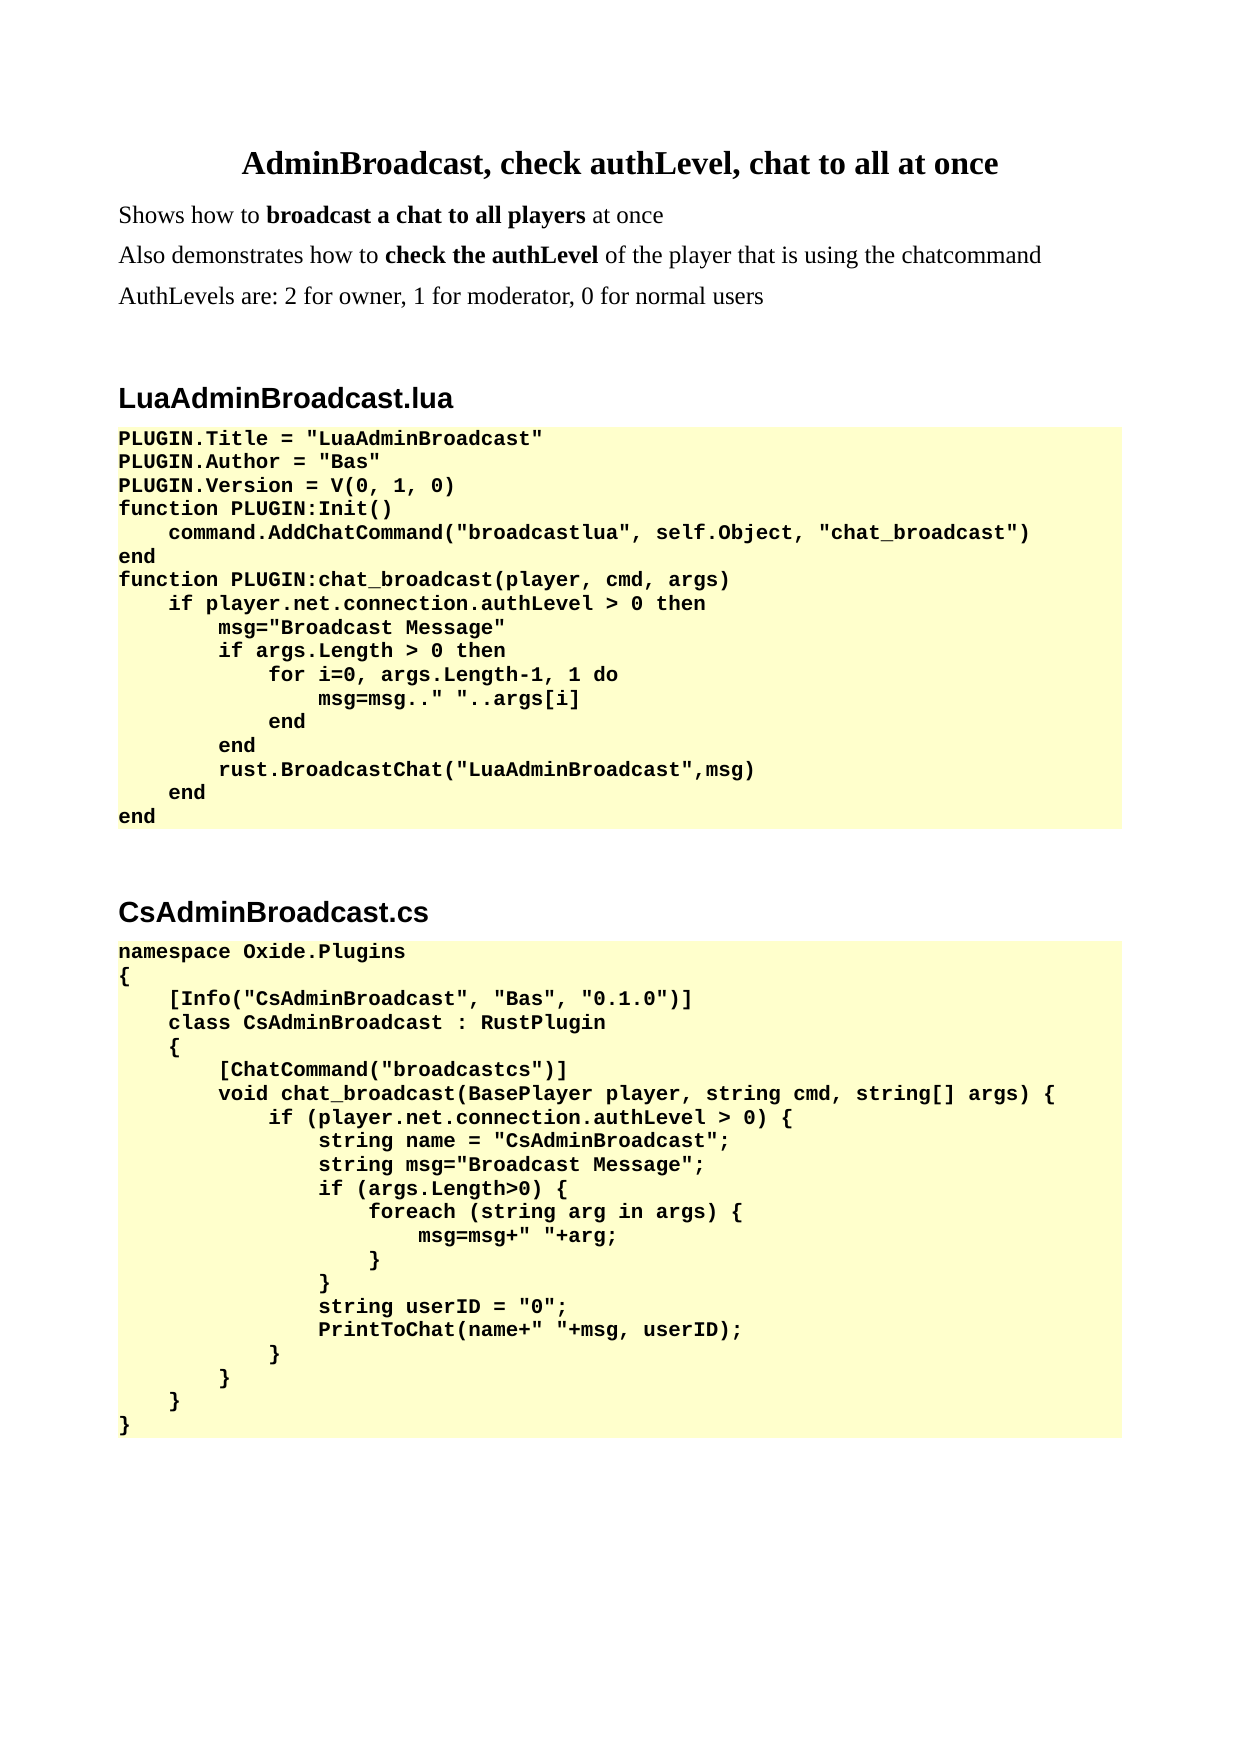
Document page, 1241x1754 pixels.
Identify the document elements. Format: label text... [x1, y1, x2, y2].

text [Info("CsAdminBroadcast", "Bas", "0.1.0")] [118, 988, 1122, 1012]
subtitle LuaAdminBroadcast.lua [118, 381, 1122, 415]
text [ChatCommand("broadcastcs")] [118, 1059, 1122, 1083]
subtitle AdminBroadcast, check authLevel, chat to all at once [118, 143, 1122, 181]
text end [118, 711, 1122, 735]
text PLUGIN.Author = "Bas" [118, 451, 1122, 475]
text } [118, 1367, 1122, 1390]
text msg="Broadcast Message" [118, 617, 1122, 640]
text } [118, 1272, 1122, 1296]
text end [118, 806, 1122, 829]
text function PLUGIN:chat_broadcast(player, cmd, args) [118, 569, 1122, 593]
text PLUGIN.Title = "LuaAdminBroadcast" [118, 427, 1122, 451]
text namespace Oxide.Plugins [118, 941, 1122, 965]
text string msg="Broadcast Message"; [118, 1154, 1122, 1178]
subtitle CsAdminBroadcast.cs [118, 895, 1122, 929]
text { [118, 1036, 1122, 1059]
text string userID = "0"; [118, 1296, 1122, 1319]
text rust.BroadcastChat("LuaAdminBroadcast",msg) [118, 758, 1122, 782]
text if (args.Length>0) { [118, 1178, 1122, 1201]
text } [118, 1390, 1122, 1414]
text end [118, 782, 1122, 806]
text for i=0, args.Length-1, 1 do [118, 664, 1122, 688]
text } [118, 1414, 1122, 1438]
text } [118, 1343, 1122, 1367]
text AuthLevels are: 2 for owner, 1 for moderator, 0 for normal users [118, 281, 1122, 310]
text Also demonstrates how to check the authLevel of the player that is using the chatcommand [118, 241, 1122, 269]
text } [118, 1248, 1122, 1272]
text foreach (string arg in args) { [118, 1201, 1122, 1225]
text void chat_broadcast(BasePlayer player, string cmd, string[] args) { [118, 1083, 1122, 1107]
text msg=msg+" "+arg; [118, 1225, 1122, 1248]
text function PLUGIN:Init() [118, 498, 1122, 522]
text if player.net.connection.authLevel > 0 then [118, 593, 1122, 617]
text end [118, 735, 1122, 758]
text PLUGIN.Version = V(0, 1, 0) [118, 475, 1122, 498]
text if (player.net.connection.authLevel > 0) { [118, 1107, 1122, 1130]
text msg=msg.." "..args[i] [118, 688, 1122, 711]
text Shows how to broadcast a chat to all players at once [118, 200, 1122, 229]
text { [118, 965, 1122, 988]
text if args.Length > 0 then [118, 640, 1122, 664]
text PrintToChat(name+" "+msg, userID); [118, 1319, 1122, 1343]
text end [118, 546, 1122, 569]
text string name = "CsAdminBroadcast"; [118, 1130, 1122, 1154]
text class CsAdminBroadcast : RustPlugin [118, 1012, 1122, 1036]
text command.AddChatCommand("broadcastlua", self.Object, "chat_broadcast") [118, 522, 1122, 546]
